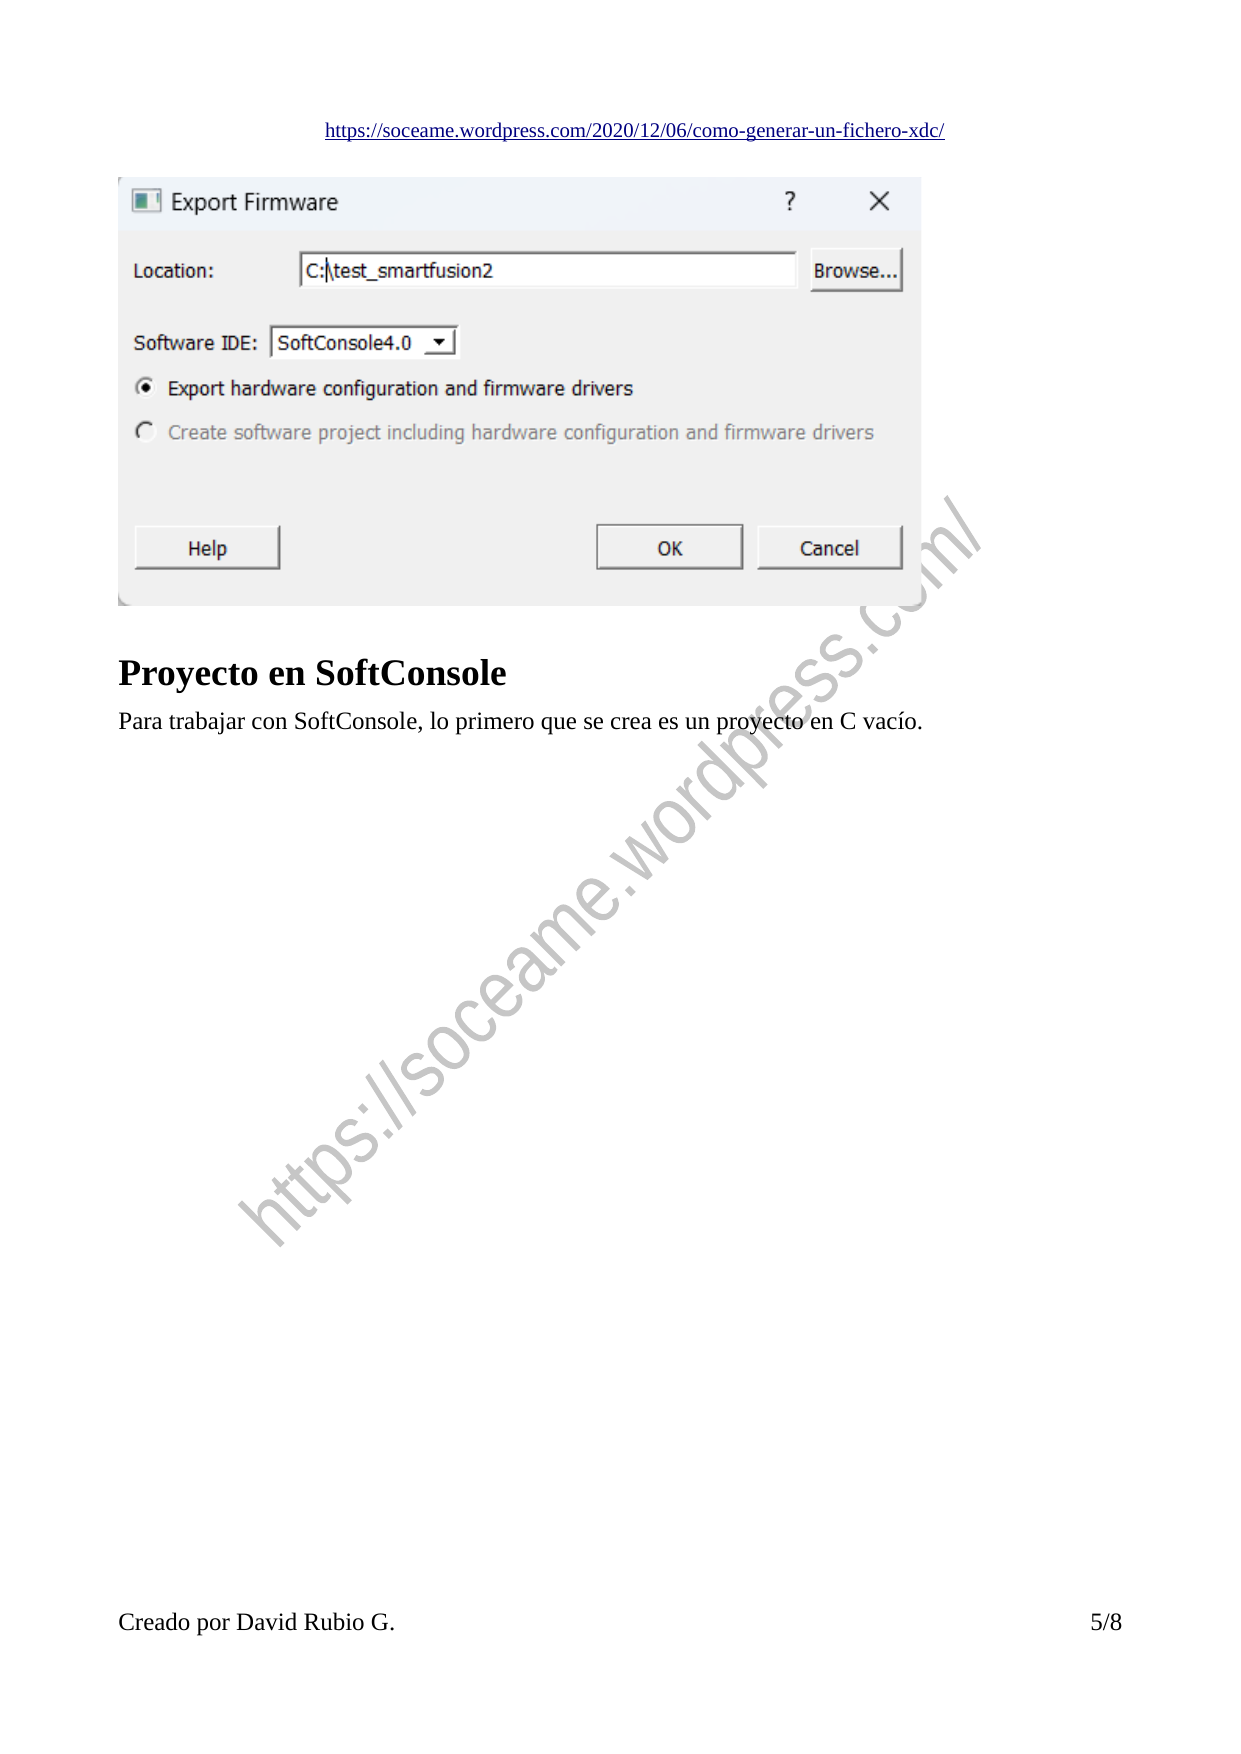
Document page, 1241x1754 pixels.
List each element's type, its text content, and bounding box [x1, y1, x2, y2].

picture [118, 177, 922, 606]
text Para trabajar con SoftConsole, lo primero que se crea es un proyecto en C vacío. [761, 706, 1122, 735]
subtitle Proyecto en SoftConsole [118, 650, 1122, 693]
text Para trabajar con SoftConsole, lo primero que se crea es un proyecto en C vacío. [118, 706, 757, 735]
